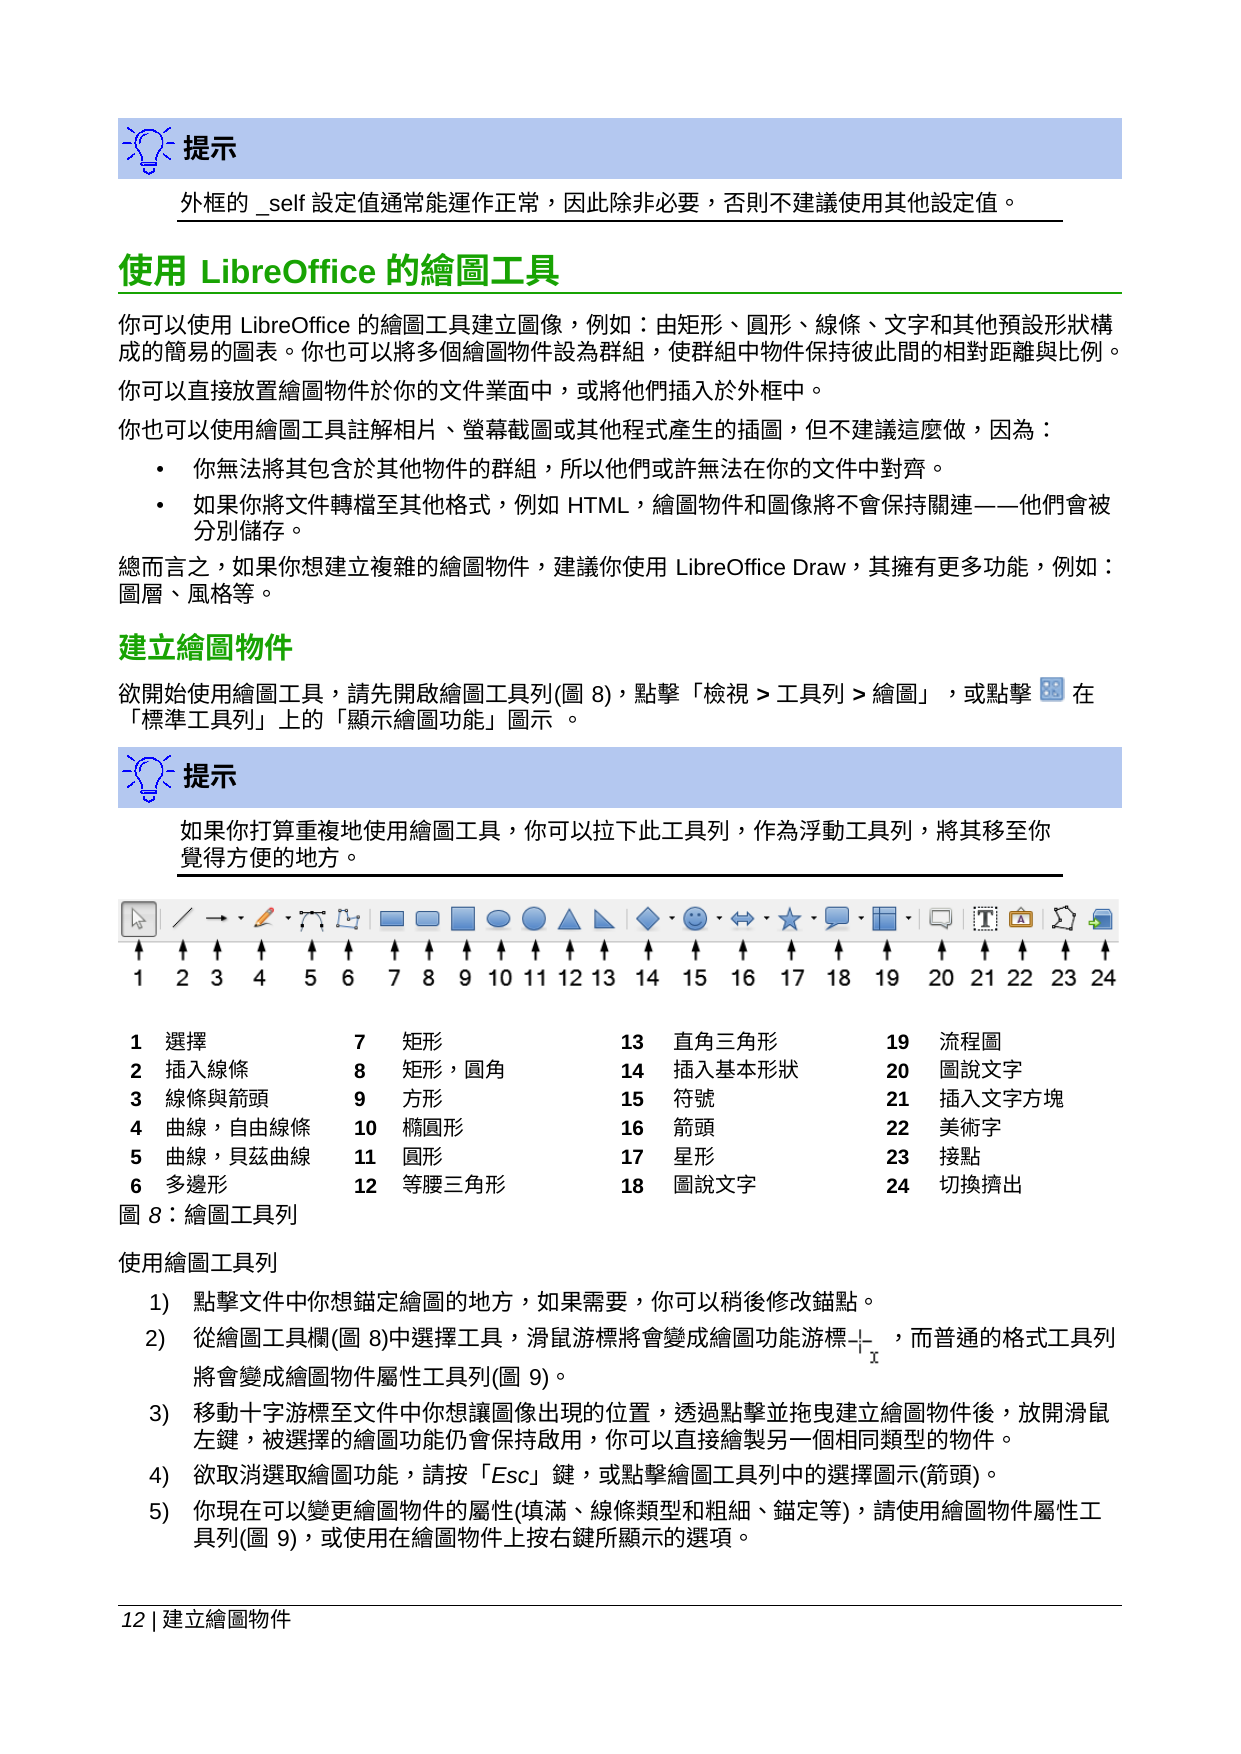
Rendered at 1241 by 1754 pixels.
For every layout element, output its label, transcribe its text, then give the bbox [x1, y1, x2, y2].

text 如果你打算重複地使用繪圖工具，你可以拉下此工具列，作為浮動工具列，將其移至你覺得方便的地方。 [177, 815, 1063, 874]
subtitle 建立繪圖物件 [118, 631, 1122, 665]
picture [119, 747, 179, 807]
table_cell 等腰三角形 [390, 1174, 609, 1202]
table_cell 多邊形 [154, 1174, 342, 1202]
table_cell 23 [874, 1145, 927, 1173]
subtitle 提示 [118, 747, 1122, 808]
table_cell 18 [609, 1174, 662, 1202]
table_cell 插入文字方塊 [928, 1087, 1121, 1116]
text 你可以直接放置繪圖物件於你的文件業面中，或將他們插入於外框中。 [118, 378, 1122, 404]
text 欲開始使用繪圖工具，請先開啟繪圖工具列(圖 8)，點擊「檢視 > 工具列 > 繪圖」，或點擊 在「標準工具列」上的「顯示繪圖功能」圖示 。 [118, 677, 1122, 734]
table_cell 圖說文字 [662, 1174, 874, 1202]
text 外框的 _self 設定值通常能運作正常，因此除非必要，否則不建議使用其他設定值。 [177, 187, 1063, 220]
table_cell 流程圖 [928, 1030, 1121, 1058]
table_cell 接點 [928, 1145, 1121, 1173]
subtitle 使用 LibreOffice 的繪圖工具 [118, 251, 1122, 292]
list 從繪圖工具欄(圖 8)中選擇工具，滑鼠游標將會變成繪圖功能游標 ，而普通的格式工具列將會變成繪圖物件屬性工具列(圖 9)。 [165, 1325, 1122, 1391]
picture [119, 119, 179, 179]
table_cell 曲線，自由線條 [154, 1116, 342, 1145]
text 你可以使用 LibreOffice 的繪圖工具建立圖像，例如：由矩形、圓形、線條、文字和其他預設形狀構成的簡易的圖表。你也可以將多個繪圖物件設為群組，使群組中物件保持彼此間的相對距離與比例。 [118, 312, 1122, 365]
table_cell 8 [342, 1059, 390, 1087]
table_cell 線條與箭頭 [154, 1087, 342, 1116]
table_cell 橢圓形 [390, 1116, 609, 1145]
list 你現在可以變更繪圖物件的屬性(填滿、線條類型和粗細、錨定等)，請使用繪圖物件屬性工具列(圖 9)，或使用在繪圖物件上按右鍵所顯示的選項。 [169, 1498, 1122, 1552]
table_cell 12 [342, 1174, 390, 1202]
table_cell 2 [118, 1059, 153, 1087]
list 使用繪圖工具列 [118, 1250, 1122, 1276]
table_cell 24 [874, 1174, 927, 1202]
table_cell 16 [609, 1116, 662, 1145]
table_cell 美術字 [928, 1116, 1121, 1145]
picture [847, 1328, 880, 1365]
table_cell 6 [118, 1174, 153, 1202]
table_header [118, 989, 1121, 1030]
table_cell 4 [118, 1116, 153, 1145]
table_cell 圖說文字 [928, 1059, 1121, 1087]
picture [1039, 677, 1065, 702]
table_cell 符號 [662, 1087, 874, 1116]
text 總而言之，如果你想建立複雜的繪圖物件，建議你使用 LibreOffice Draw，其擁有更多功能，例如：圖層、風格等。 [118, 554, 1122, 608]
table_cell 插入基本形狀 [662, 1059, 874, 1087]
table_cell 15 [609, 1087, 662, 1116]
table_cell 14 [609, 1059, 662, 1087]
table_cell 曲線，貝茲曲線 [154, 1145, 342, 1173]
list 你也可以使用繪圖工具註解相片、螢幕截圖或其他程式產生的插圖，但不建議這麼做，因為： [118, 417, 1122, 444]
table_cell 選擇 [154, 1030, 342, 1058]
table_cell 19 [874, 1030, 927, 1058]
table_cell 圖 8：繪圖工具列 [118, 1202, 1121, 1237]
list 你無法將其包含於其他物件的群組，所以他們或許無法在你的文件中對齊。 [156, 456, 1122, 483]
table_cell 矩形，圓角 [390, 1059, 609, 1087]
table_cell 星形 [662, 1145, 874, 1173]
table_cell 切換擠出 [928, 1174, 1121, 1202]
table_cell 圓形 [390, 1145, 609, 1173]
subtitle 提示 [118, 118, 1122, 179]
table_cell 箭頭 [662, 1116, 874, 1145]
list 點擊文件中你想錨定繪圖的地方，如果需要，你可以稍後修改錨點。 [169, 1289, 1122, 1316]
table_cell 5 [118, 1145, 153, 1173]
table_cell 11 [342, 1145, 390, 1173]
table_cell 直角三角形 [662, 1030, 874, 1058]
table_cell 1 [118, 1030, 153, 1058]
table_cell 21 [874, 1087, 927, 1116]
table_cell 矩形 [390, 1030, 609, 1058]
table_cell 13 [609, 1030, 662, 1058]
list 移動十字游標至文件中你想讓圖像出現的位置，透過點擊並拖曳建立繪圖物件後，放開滑鼠左鍵，被選擇的繪圖功能仍會保持啟用，你可以直接繪製另一個相同類型的物件。 [169, 1400, 1122, 1453]
table_cell 3 [118, 1087, 153, 1116]
table_cell 方形 [390, 1087, 609, 1116]
list 如果你將文件轉檔至其他格式，例如 HTML，繪圖物件和圖像將不會保持關連——他們會被分別儲存。 [156, 492, 1122, 545]
table_cell 22 [874, 1116, 927, 1145]
table_cell 9 [342, 1087, 390, 1116]
picture [118, 897, 1122, 989]
list 欲取消選取繪圖功能，請按「Esc」鍵，或點擊繪圖工具列中的選擇圖示(箭頭)。 [169, 1462, 1122, 1489]
table_cell 插入線條 [154, 1059, 342, 1087]
table_cell 20 [874, 1059, 927, 1087]
table_cell 10 [342, 1116, 390, 1145]
table_cell 17 [609, 1145, 662, 1173]
table_cell 7 [342, 1030, 390, 1058]
